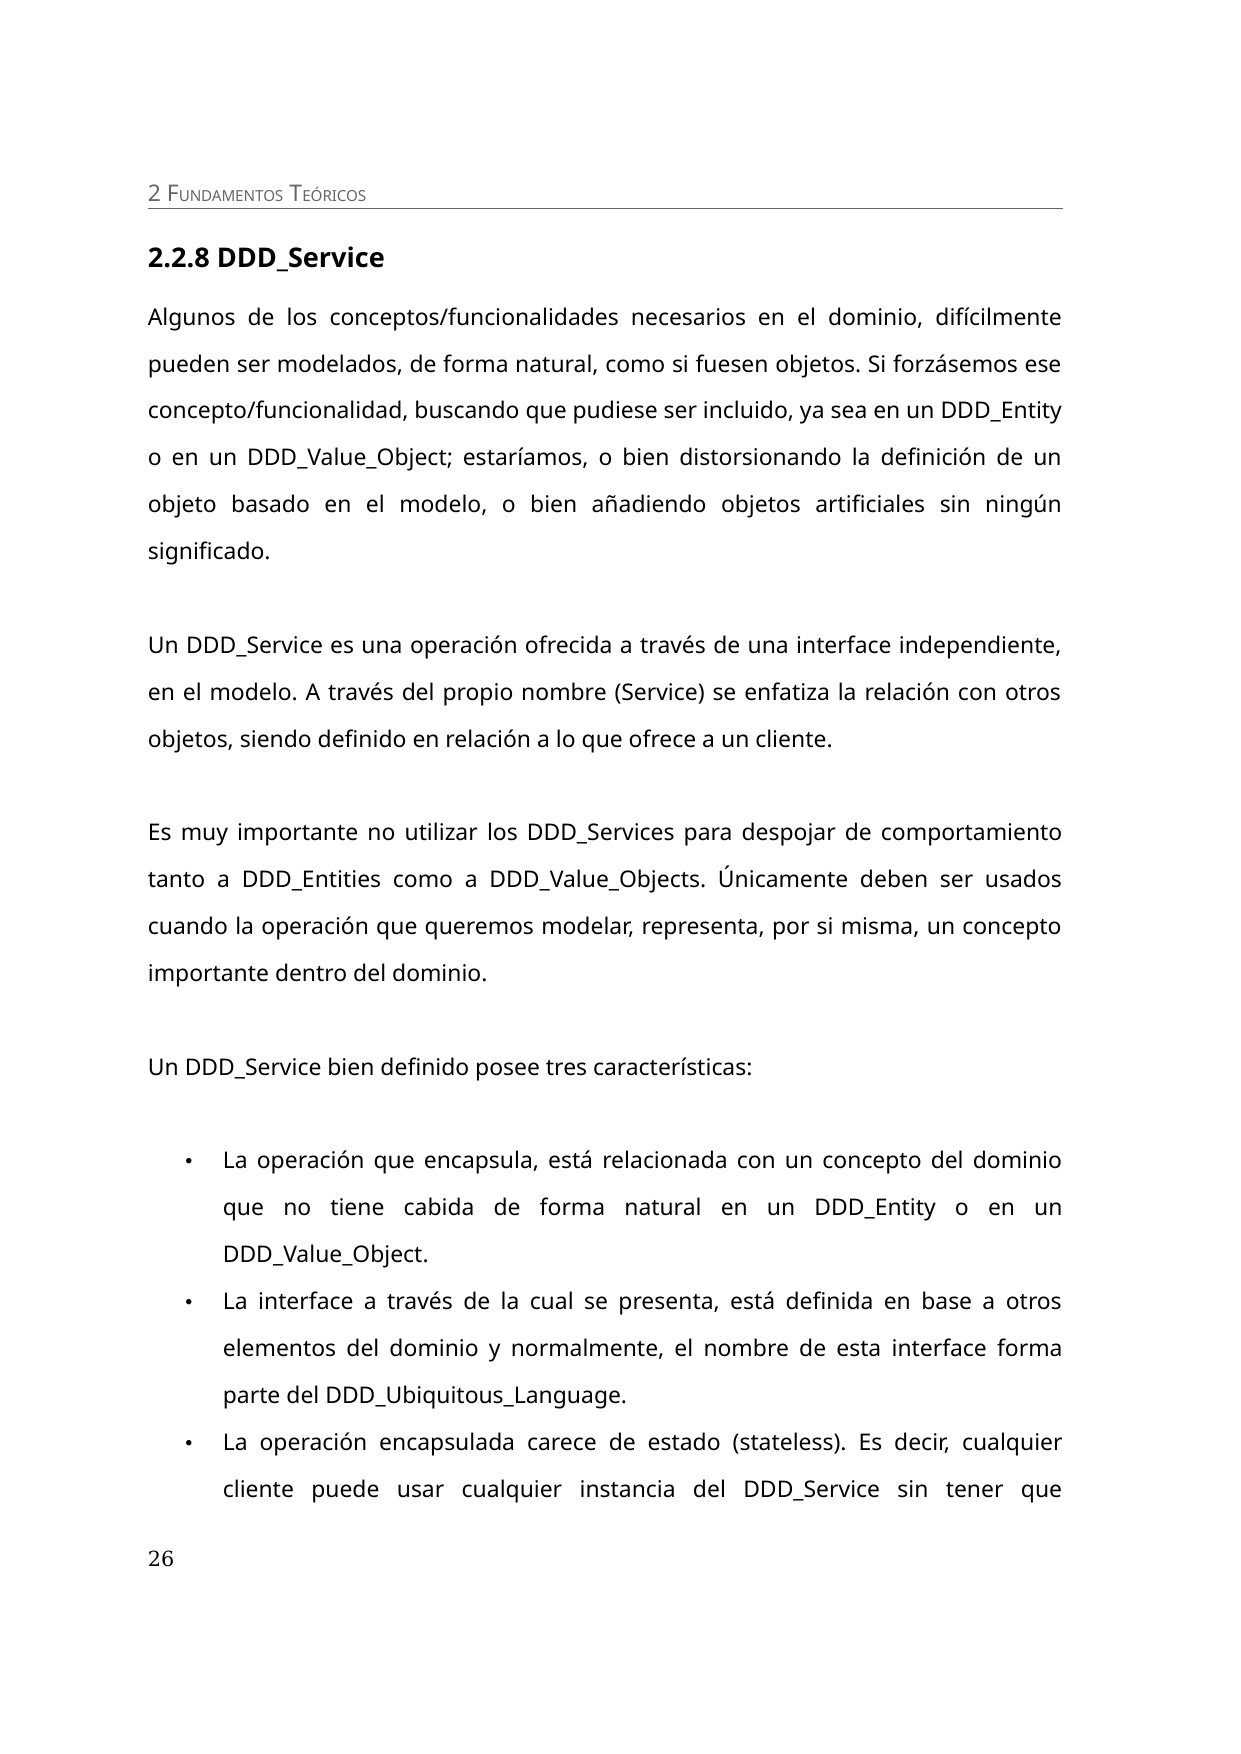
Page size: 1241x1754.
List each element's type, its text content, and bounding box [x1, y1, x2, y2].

list La operación encapsulada carece de estado (stateless). Es decir, cualquier cliente puede usar cualquier instancia del DDD_Service sin tener que [185, 1426, 1063, 1504]
text Un DDD_Service es una operación ofrecida a través de una interface independiente, en el modelo. A través del propio nombre (Service) se enfatiza la relación con otros objetos, siendo definido en relación a lo que ofrece a un cliente. [148, 629, 1063, 754]
subtitle DDD_Service [148, 239, 1063, 276]
text Es muy importante no utilizar los DDD_Services para despojar de comportamiento tanto a DDD_Entities como a DDD_Value_Objects. Únicamente deben ser usados cuando la operación que queremos modelar, representa, por si misma, un concepto importante dentro del dominio. [148, 816, 1063, 988]
text Algunos de los conceptos/funcionalidades necesarios en el dominio, difícilmente pueden ser modelados, de forma natural, como si fuesen objetos. Si forzásemos ese concepto/funcionalidad, buscando que pudiese ser incluido, ya sea en un DDD_Entity o en un DDD_Value_Object; estaríamos, o bien distorsionando la definición de un objeto basado en el modelo, o bien añadiendo objetos artificiales sin ningún significado. [148, 301, 1063, 566]
text Un DDD_Service bien definido posee tres características: [148, 1051, 1063, 1082]
list La interface a través de la cual se presenta, está definida en base a otros elementos del dominio y normalmente, el nombre de esta interface forma parte del DDD_Ubiquitous_Language. [185, 1285, 1063, 1410]
list La operación que encapsula, está relacionada con un concepto del dominio que no tiene cabida de forma natural en un DDD_Entity o en un DDD_Value_Object. [185, 1144, 1063, 1269]
